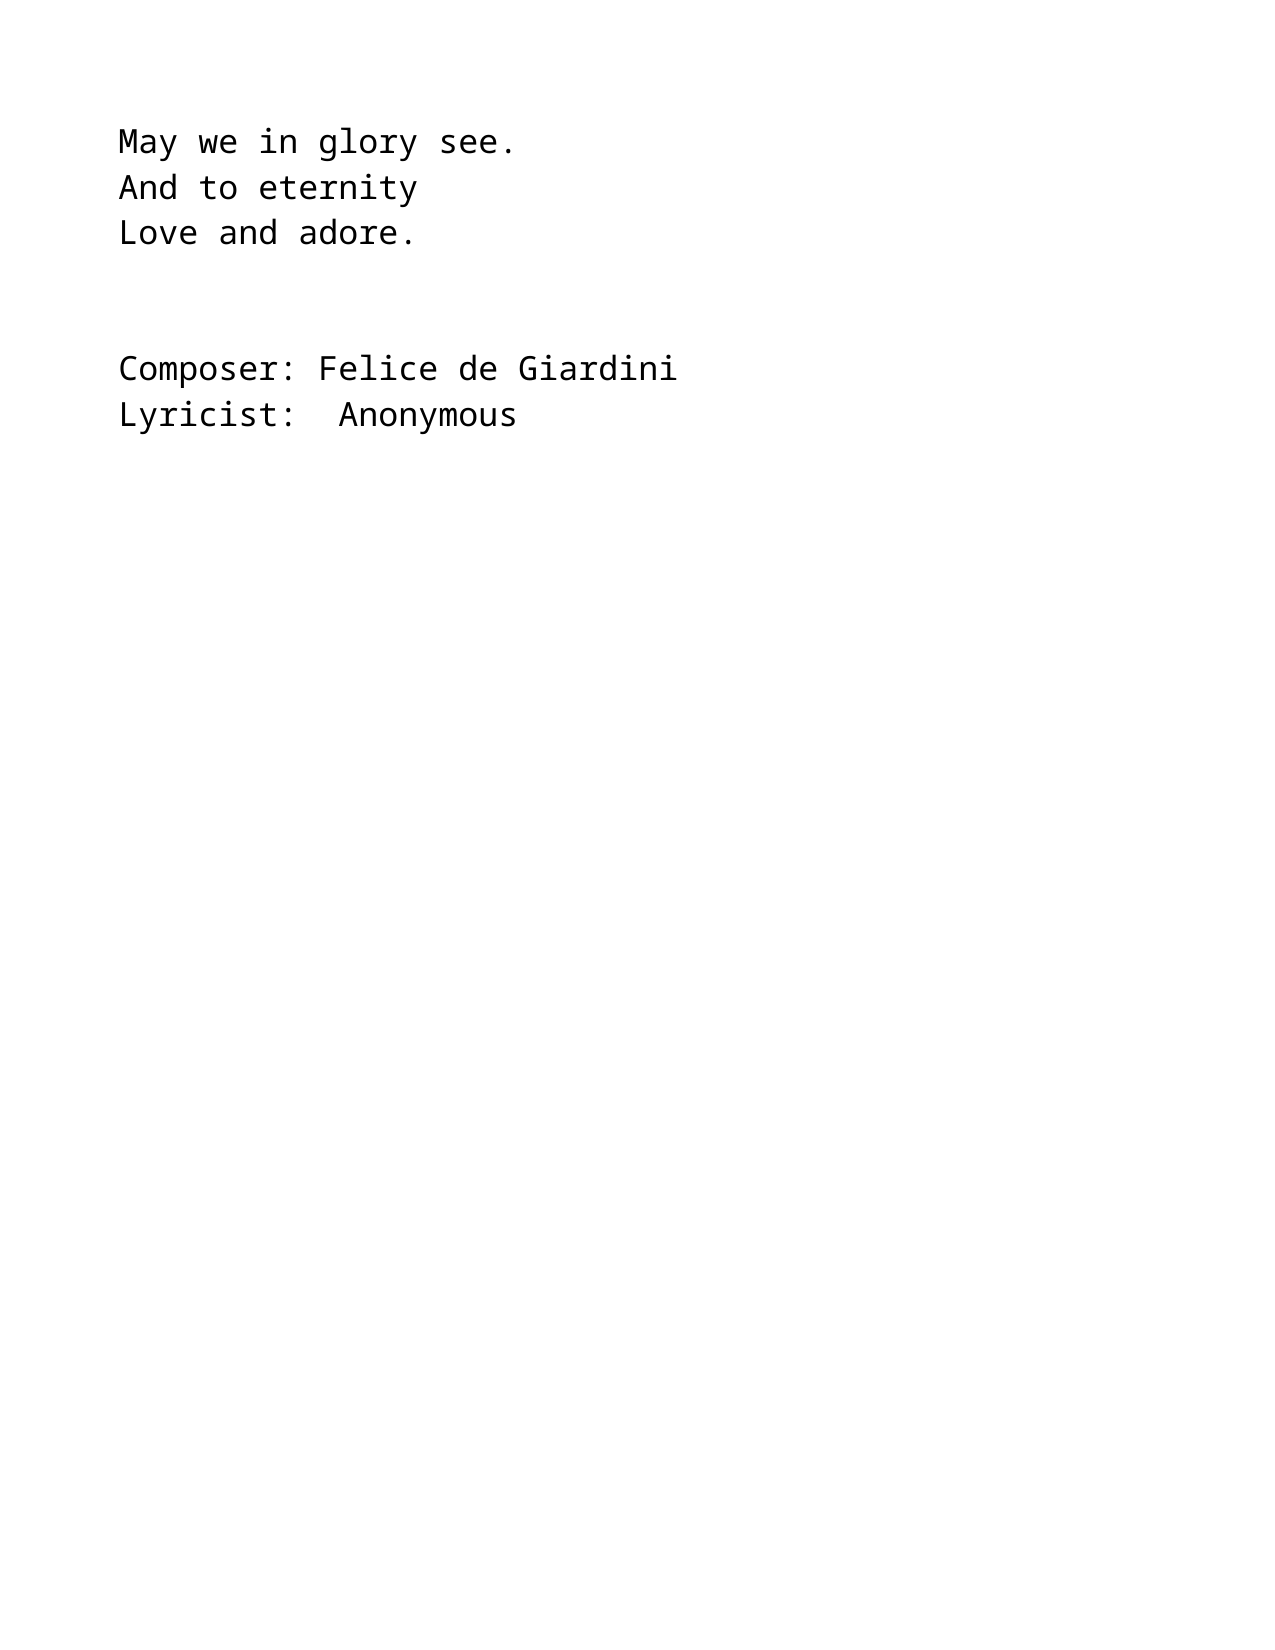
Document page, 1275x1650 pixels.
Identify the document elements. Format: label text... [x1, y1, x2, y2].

text Love and adore. [118, 209, 1157, 254]
text Lyricist: Anonymous [118, 391, 1157, 436]
text And to eternity [118, 163, 1157, 209]
text May we in glory see. [118, 118, 1157, 163]
text Composer: Felice de Giardini [118, 345, 1157, 391]
